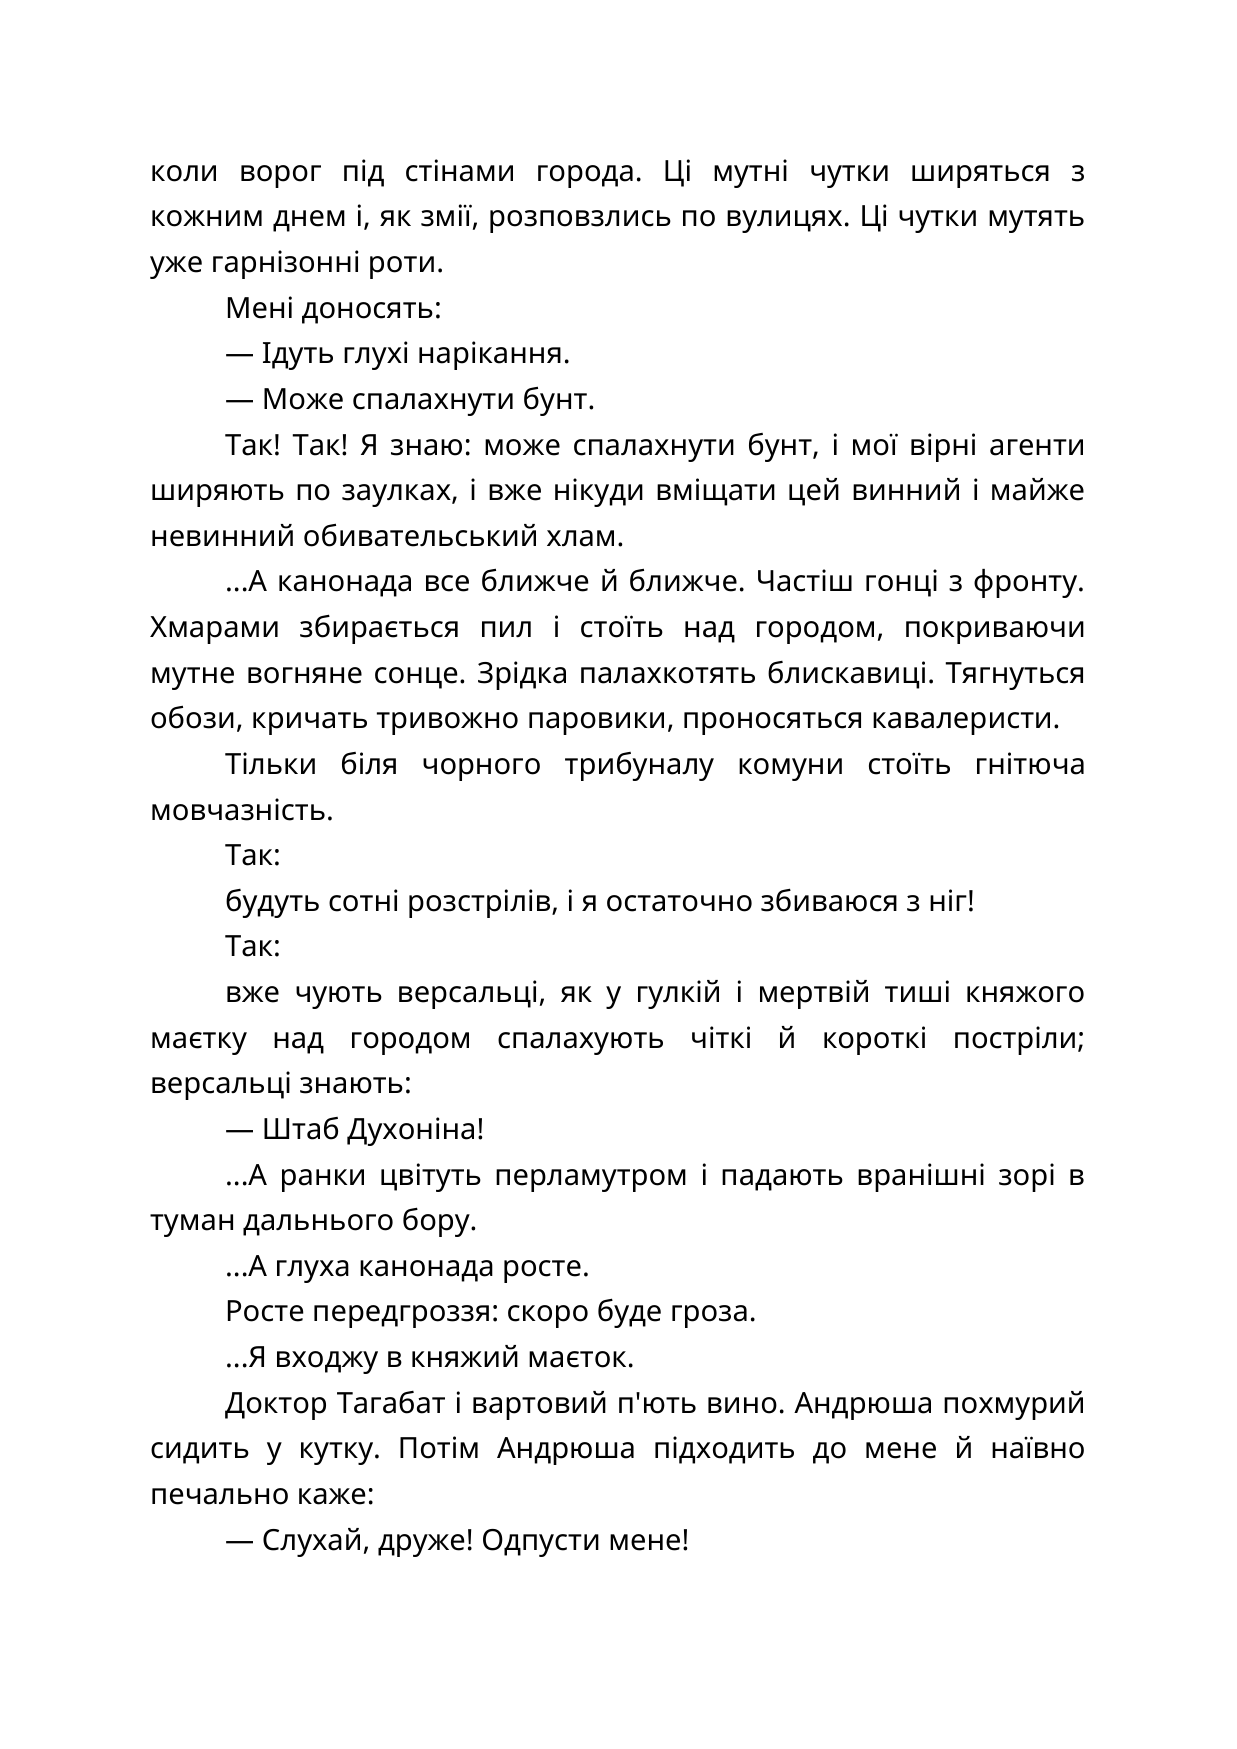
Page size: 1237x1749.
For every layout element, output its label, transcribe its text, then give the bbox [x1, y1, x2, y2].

text — Штаб Духоніна! [150, 1108, 1086, 1148]
text будуть сотні розстрілів, і я остаточно збиваюся з ніг! [150, 880, 1086, 920]
text ...А ранки цвітуть перламутром і падають вранішні зорі в туман дальнього бору. [150, 1154, 1086, 1239]
text Росте передгроззя: скоро буде гроза. [150, 1291, 1086, 1330]
text Доктор Тагабат і вартовий п'ють вино. Андрюша похмурий сидить у кутку. Потім Андрюша підходить до мене й наївно печально каже: [150, 1382, 1086, 1513]
text ...А канонада все ближче й ближче. Частіш гонці з фронту. Хмарами збирається пил і стоїть над городом, покриваючи мутне вогняне сонце. Зрідка палахкотять блискавиці. Тягнуться обози, кричать тривожно паровики, проносяться кавалеристи. [150, 561, 1086, 737]
text ...А глуха канонада росте. [150, 1245, 1086, 1285]
text Так: [150, 926, 1086, 965]
text Так! Так! Я знаю: може спалахнути бунт, і мої вірні агенти ширяють по заулках, і вже нікуди вміщати цей винний і майже невинний обивательський хлам. [150, 424, 1086, 555]
text коли ворог під стінами города. Ці мутні чутки ширяться з кожним днем і, як змії, розповзлись по вулицях. Ці чутки мутять уже гарнізонні роти. [150, 150, 1086, 281]
text — Слухай, друже! Одпусти мене! [150, 1519, 1086, 1558]
text вже чують версальці, як у гулкій і мертвій тиші княжого маєтку над городом спалахують чіткі й короткі постріли; версальці знають: [150, 971, 1086, 1102]
text — Може спалахнути бунт. [150, 378, 1086, 418]
text Так: [150, 834, 1086, 874]
text ...Я входжу в княжий маєток. [150, 1336, 1086, 1376]
text Мені доносять: [150, 287, 1086, 327]
text Тільки біля чорного трибуналу комуни стоїть гнітюча мовчазність. [150, 743, 1086, 828]
text — Ідуть глухі нарікання. [150, 332, 1086, 372]
